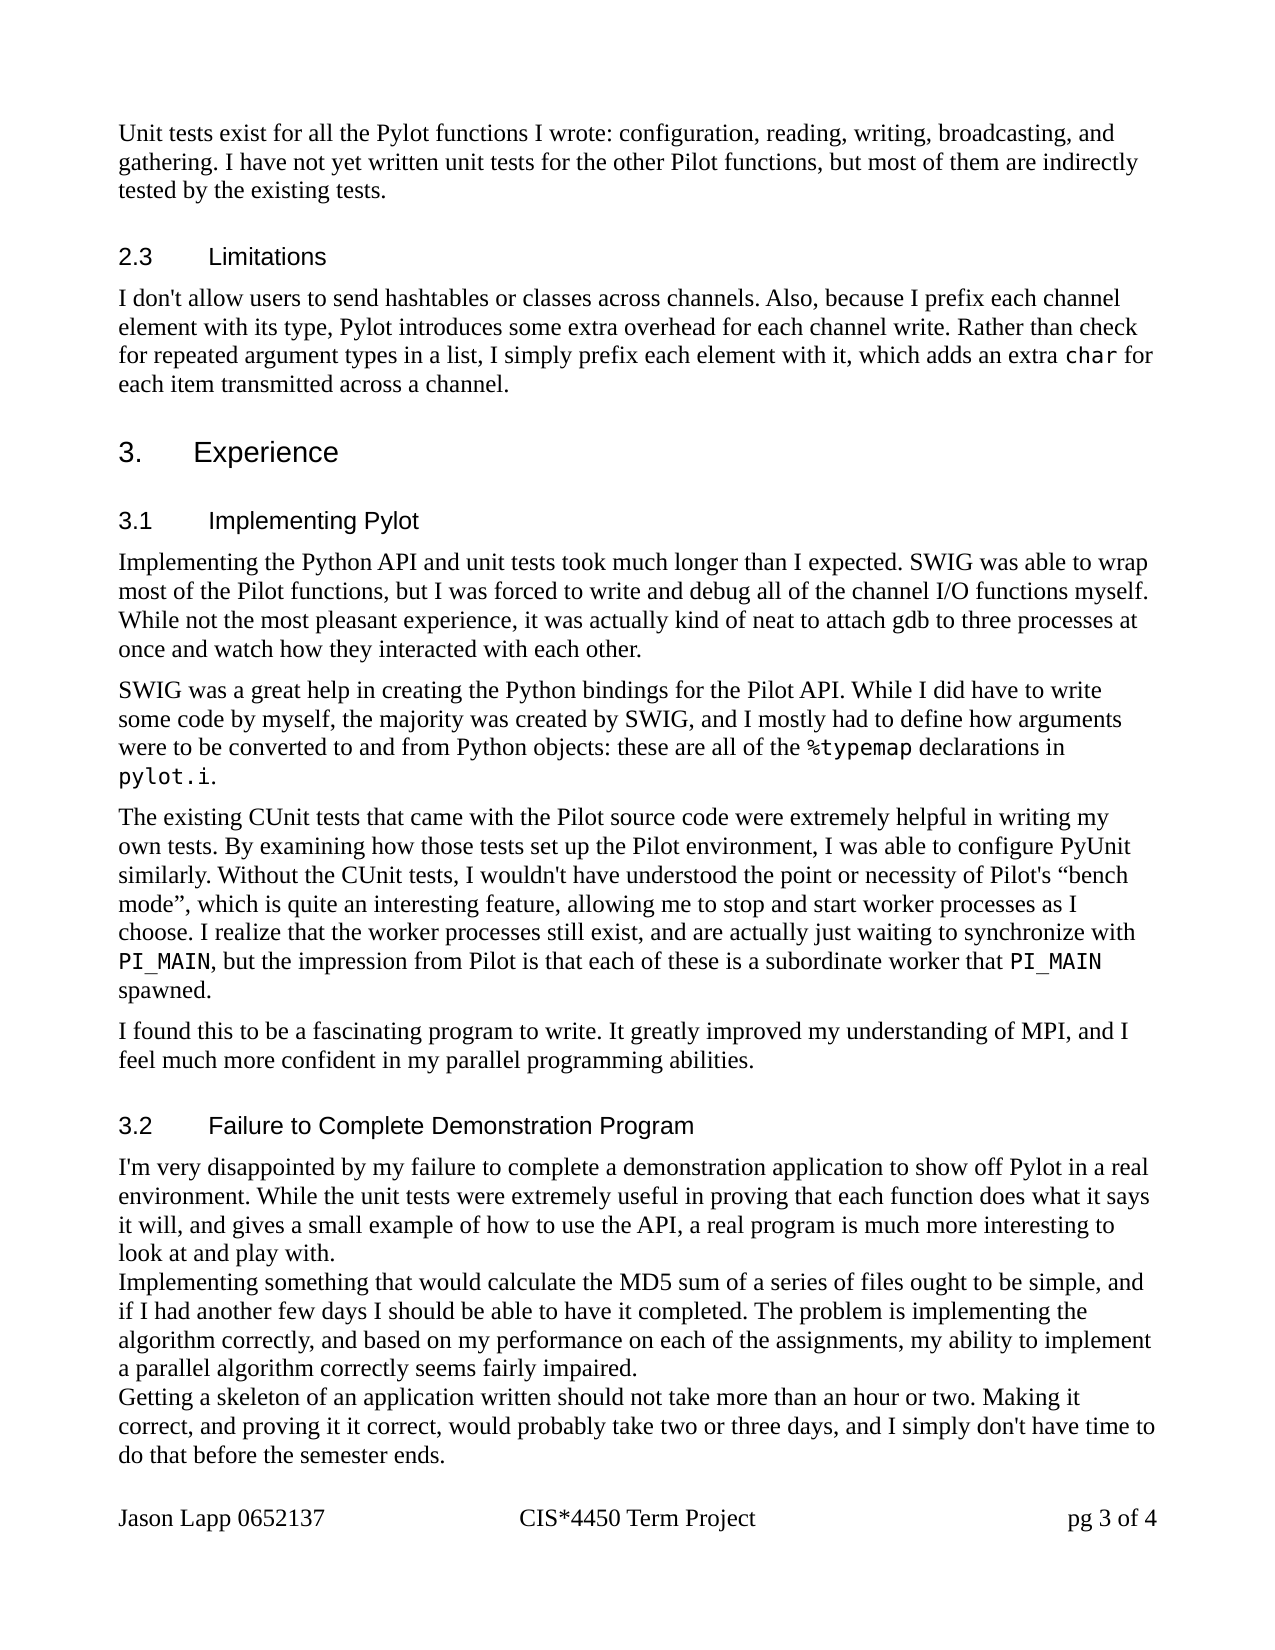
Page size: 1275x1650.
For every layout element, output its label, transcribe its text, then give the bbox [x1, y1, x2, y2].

text Unit tests exist for all the Pylot functions I wrote: configuration, reading, writing, broadcasting, and gathering. I have not yet written unit tests for the other Pilot functions, but most of them are indirectly tested by the existing tests. [118, 118, 1157, 204]
text SWIG was a great help in creating the Python bindings for the Pilot API. While I did have to write some code by myself, the majority was created by SWIG, and I mostly had to define how arguments were to be converted to and from Python objects: these are all of the %typemap declarations in pylot.i. [118, 675, 1157, 790]
text Implementing the Python API and unit tests took much longer than I expected. SWIG was able to wrap most of the Pilot functions, but I was forced to write and debug all of the channel I/O functions myself. While not the most pleasant experience, it was actually kind of neat to attach gdb to three processes at once and watch how they interacted with each other. [118, 547, 1157, 662]
text The existing CUnit tests that came with the Pilot source code were extremely helpful in writing my own tests. By examining how those tests set up the Pilot environment, I was able to configure PyUnit similarly. Without the CUnit tests, I wouldn't have understood the point or necessity of Pilot's “bench mode”, which is quite an interesting feature, allowing me to stop and start worker processes as I choose. I realize that the worker processes still exist, and are actually just waiting to synchronize with PI_MAIN, but the impression from Pilot is that each of these is a subordinate worker that PI_MAIN spawned. [118, 802, 1157, 1004]
subtitle 2.3 Limitations [118, 242, 1157, 270]
text Implementing something that would calculate the MD5 sum of a series of files ought to be simple, and if I had another few days I should be able to have it completed. The problem is implementing the algorithm correctly, and based on my performance on each of the assignments, my ability to implement a parallel algorithm correctly seems fairly impaired. [118, 1267, 1157, 1382]
text I'm very disappointed by my failure to complete a demonstration application to show off Pylot in a real environment. While the unit tests were extremely useful in proving that each function does what it says it will, and gives a small example of how to use the API, a real program is much more interesting to look at and play with. [118, 1152, 1157, 1267]
subtitle 3.2 Failure to Complete Demonstration Program [118, 1111, 1157, 1140]
subtitle 3.1 Implementing Pylot [118, 506, 1157, 535]
subtitle 3. Experience [118, 435, 1157, 469]
text I don't allow users to send hashtables or classes across channels. Also, because I prefix each channel element with its type, Pylot introduces some extra overhead for each channel write. Rather than check for repeated argument types in a list, I simply prefix each element with it, which adds an extra char for each item transmitted across a channel. [118, 283, 1157, 398]
text Getting a skeleton of an application written should not take more than an hour or two. Making it correct, and proving it it correct, would probably take two or three days, and I simply don't have time to do that before the semester ends. [118, 1382, 1157, 1468]
text I found this to be a fascinating program to write. It greatly improved my understanding of MPI, and I feel much more confident in my parallel programming abilities. [118, 1016, 1157, 1074]
